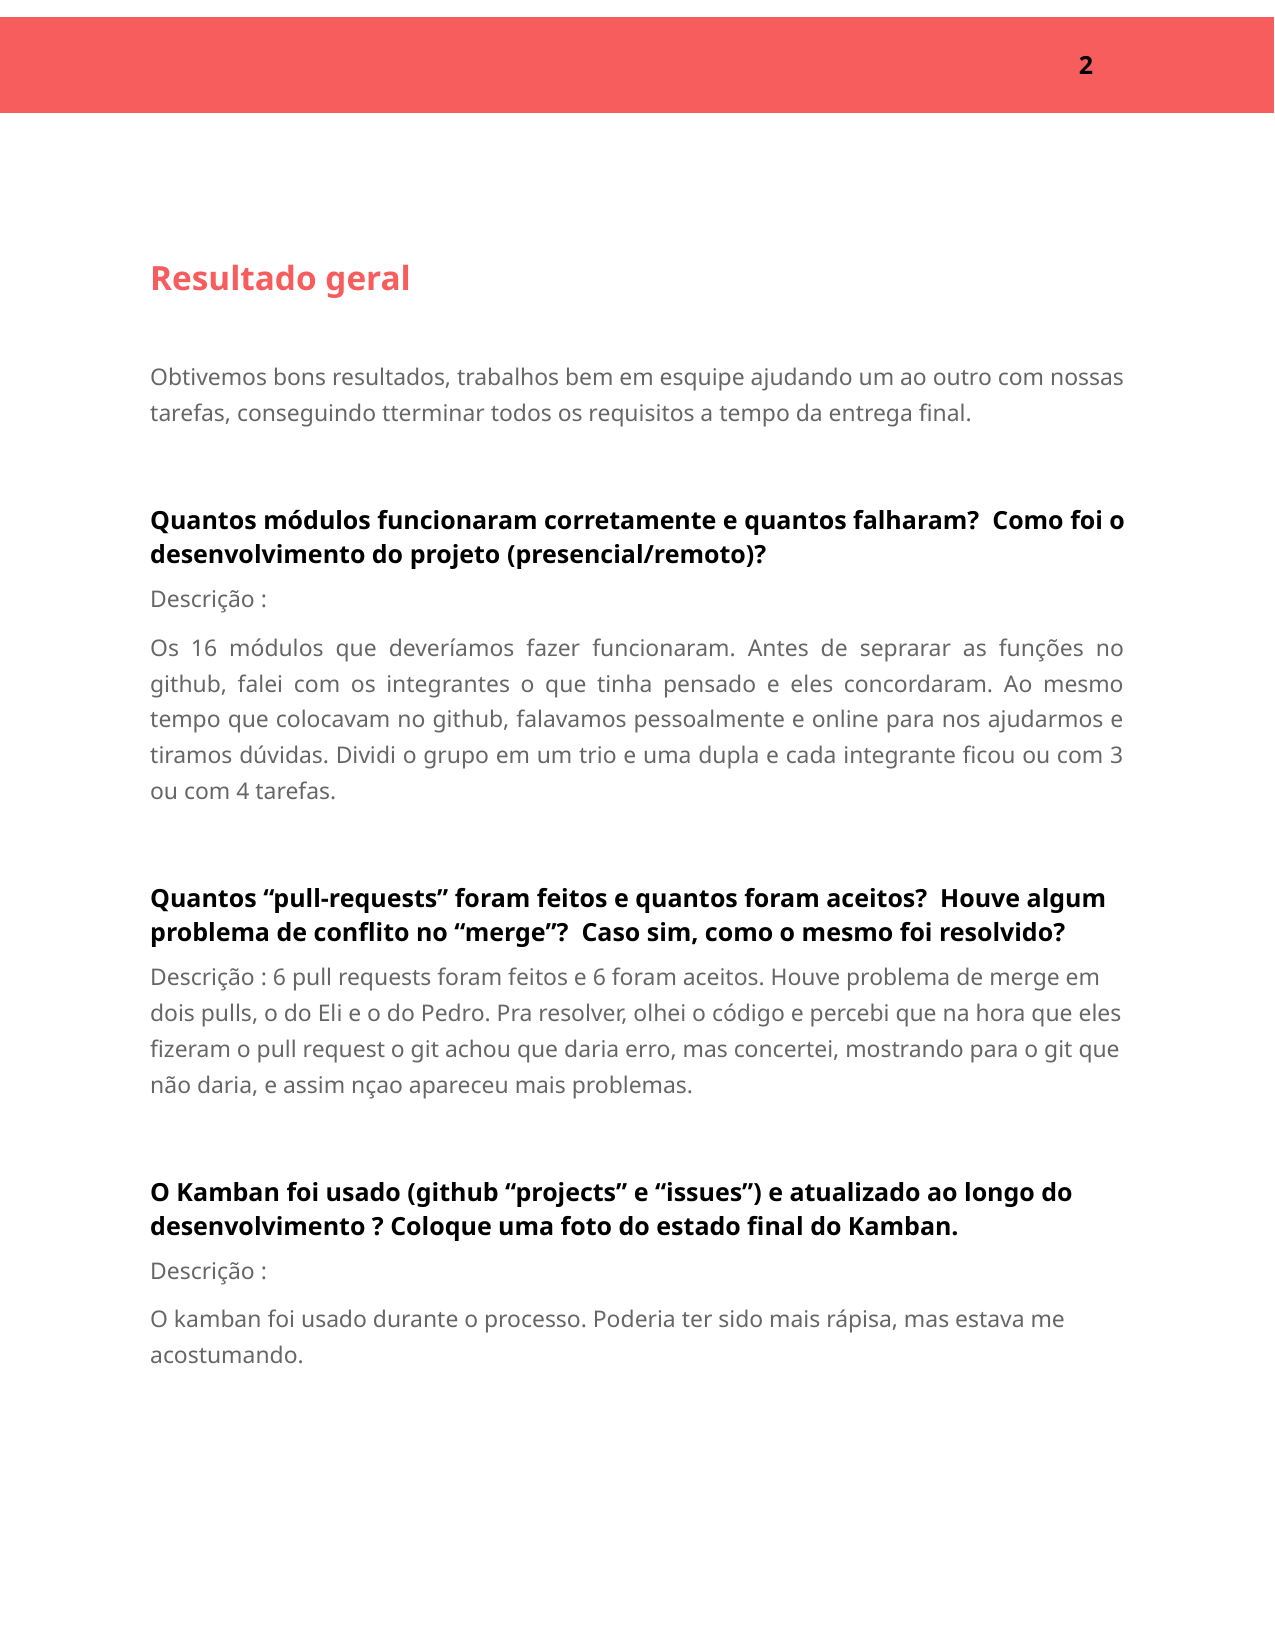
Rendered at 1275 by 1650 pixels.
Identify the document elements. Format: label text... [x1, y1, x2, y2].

subtitle Quantos módulos funcionaram corretamente e quantos falharam? Como foi o desenvolvimento do projeto (presencial/remoto)? [150, 502, 1128, 571]
subtitle O Kamban foi usado (github “projects” e “issues”) e atualizado ao longo do desenvolvimento ? Coloque uma foto do estado final do Kamban. [150, 1174, 1128, 1242]
text Obtivemos bons resultados, trabalhos bem em esquipe ajudando um ao outro com nossas tarefas, conseguindo tterminar todos os requisitos a tempo da entrega final. [150, 361, 1125, 428]
text Os 16 módulos que deveríamos fazer funcionaram. Antes de seprarar as funções no github, falei com os integrantes o que tinha pensado e eles concordaram. Ao mesmo tempo que colocavam no github, falavamos pessoalmente e online para nos ajudarmos e tiramos dúvidas. Dividi o grupo em um trio e uma dupla e cada integrante ficou ou com 3 ou com 4 tarefas. [150, 632, 1125, 807]
subtitle Resultado geral [150, 255, 1128, 300]
text O kamban foi usado durante o processo. Poderia ter sido mais rápisa, mas estava me acostumando. [150, 1303, 1125, 1370]
text Descrição : 6 pull requests foram feitos e 6 foram aceitos. Houve problema de merge em dois pulls, o do Eli e o do Pedro. Pra resolver, olhei o código e percebi que na hora que eles fizeram o pull request o git achou que daria erro, mas concertei, mostrando para o git que não daria, e assim nçao apareceu mais problemas. [150, 961, 1125, 1100]
text Descrição : [150, 583, 1125, 614]
text Descrição : [150, 1255, 1125, 1286]
subtitle Quantos “pull-requests” foram feitos e quantos foram aceitos? Houve algum problema de conflito no “merge”? Caso sim, como o mesmo foi resolvido? [150, 881, 1128, 949]
